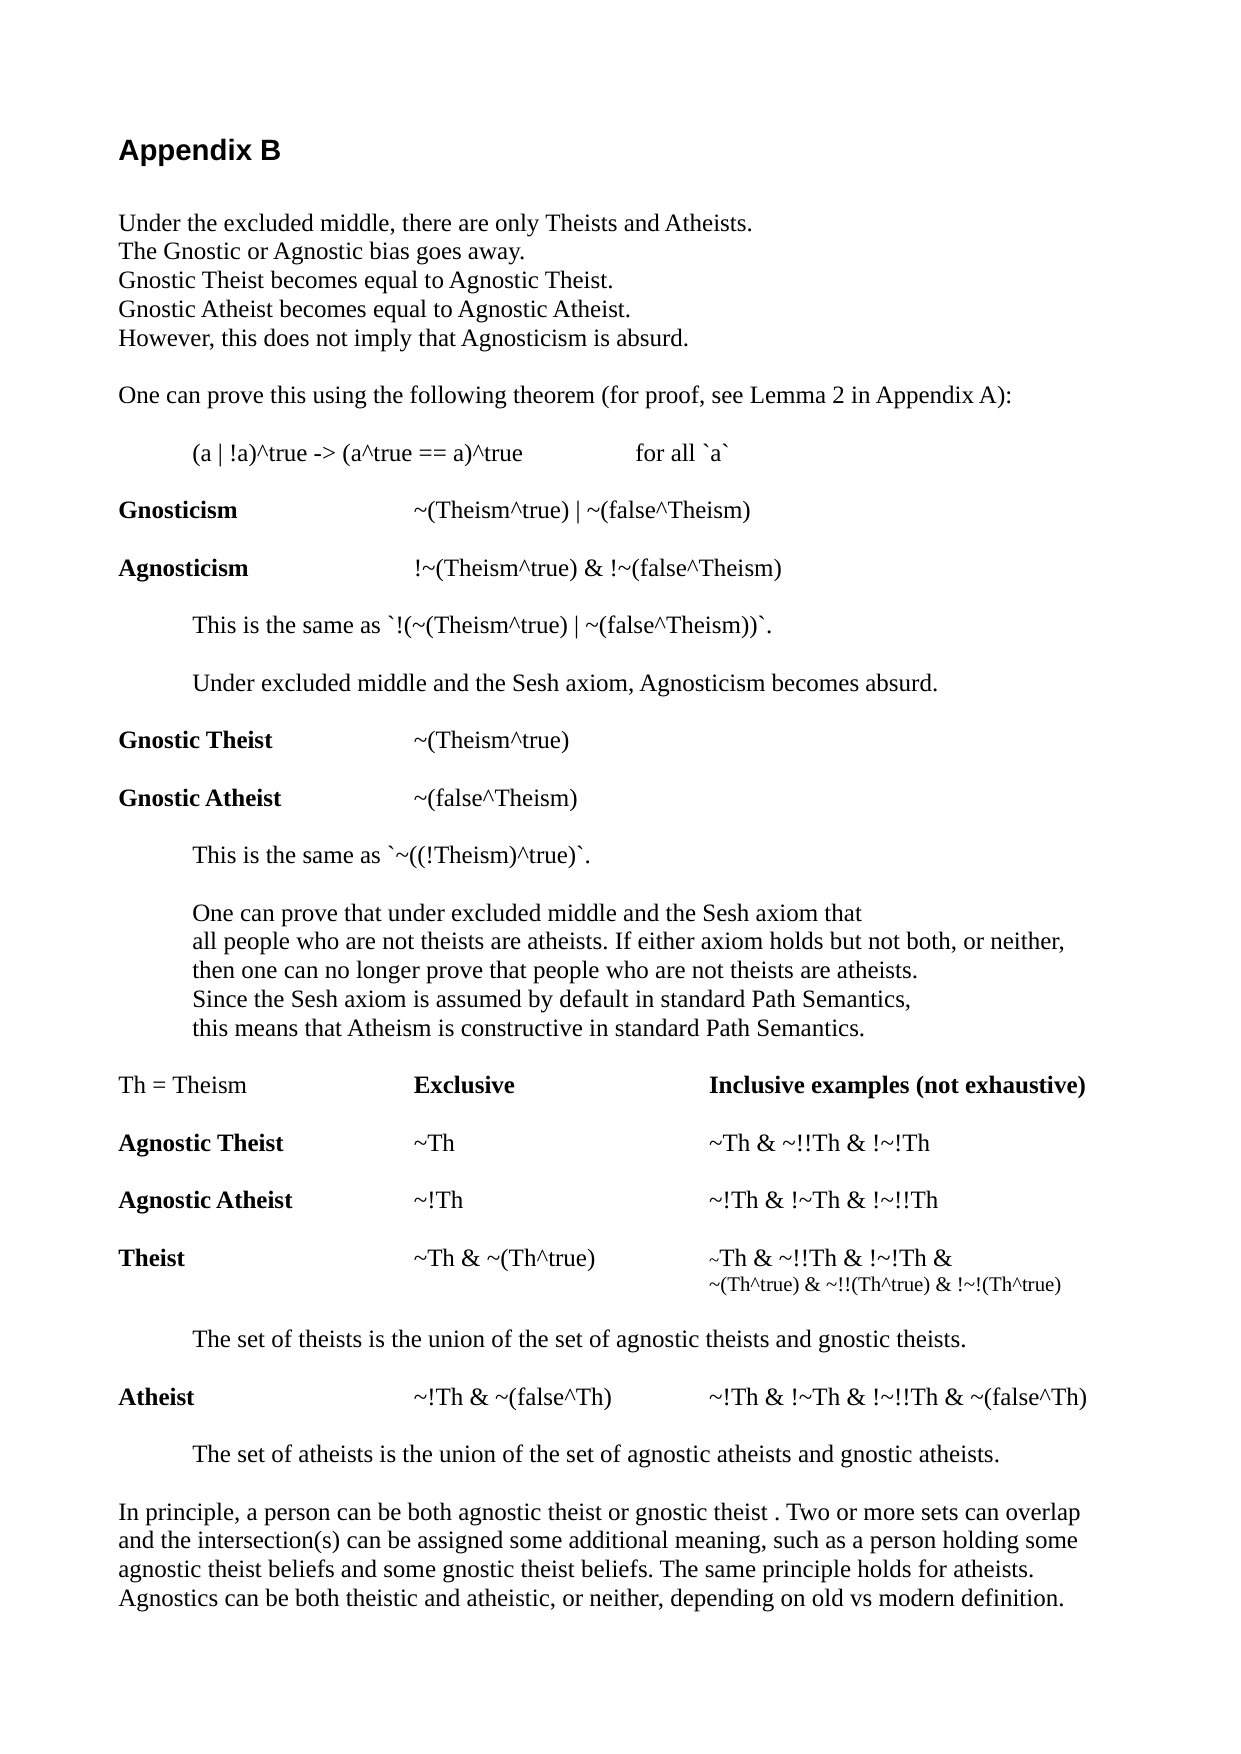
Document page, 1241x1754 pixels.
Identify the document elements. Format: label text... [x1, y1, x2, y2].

text Gnosticism ~(Theism^true) | ~(false^Theism) [118, 495, 1122, 524]
text One can prove that under excluded middle and the Sesh axiom that [118, 898, 1122, 926]
text all people who are not theists are atheists. If either axiom holds but not both, or neither, then one can no longer prove that people who are not theists are atheists. Since the Sesh axiom is assumed by default in standard Path Semantics, this means that Atheism is constructive in standard Path Semantics. [118, 926, 1122, 1041]
text One can prove this using the following theorem (for proof, see Lemma 2 in Appendix A): [118, 380, 1122, 409]
subtitle Appendix B [118, 133, 1122, 166]
text Gnostic Atheist becomes equal to Agnostic Atheist. [118, 294, 1122, 323]
text Agnosticism !~(Theism^true) & !~(false^Theism) [118, 553, 1122, 581]
text Gnostic Theist becomes equal to Agnostic Theist. [118, 265, 1122, 294]
text Agnostic Atheist ~!Th ~!Th & !~Th & !~!!Th [118, 1185, 1122, 1214]
text Atheist ~!Th & ~(false^Th) ~!Th & !~Th & !~!!Th & ~(false^Th) [118, 1382, 1122, 1411]
text Under the excluded middle, there are only Theists and Atheists. The Gnostic or Agnostic bias goes away. [118, 208, 1122, 265]
text This is the same as `~((!Theism)^true)`. [118, 840, 1122, 869]
text The set of theists is the union of the set of agnostic theists and gnostic theists. [118, 1324, 1122, 1353]
text Agnostic Theist ~Th ~Th & ~!!Th & !~!Th [118, 1128, 1122, 1156]
text (a | !a)^true -> (a^true == a)^true for all `a` [118, 438, 1122, 466]
text In principle, a person can be both agnostic theist or gnostic theist . Two or more sets can overlap and the intersection(s) can be assigned some additional meaning, such as a person holding some agnostic theist beliefs and some gnostic theist beliefs. The same principle holds for atheists. Agnostics can be both theistic and atheistic, or neither, depending on old vs modern definition. [118, 1497, 1122, 1612]
text Th = Theism Exclusive Inclusive examples (not exhaustive) [118, 1070, 1122, 1099]
text Gnostic Theist ~(Theism^true) [118, 725, 1122, 754]
text Gnostic Atheist ~(false^Theism) [118, 783, 1122, 811]
text However, this does not imply that Agnosticism is absurd. [118, 323, 1122, 380]
text Under excluded middle and the Sesh axiom, Agnosticism becomes absurd. [118, 668, 1122, 696]
text Theist ~Th & ~(Th^true) ~Th & ~!!Th & !~!Th & ~(Th^true) & ~!!(Th^true) & !~!(Th^true) [118, 1243, 1122, 1296]
text The set of atheists is the union of the set of agnostic atheists and gnostic atheists. [118, 1439, 1122, 1468]
text This is the same as `!(~(Theism^true) | ~(false^Theism))`. [118, 610, 1122, 639]
